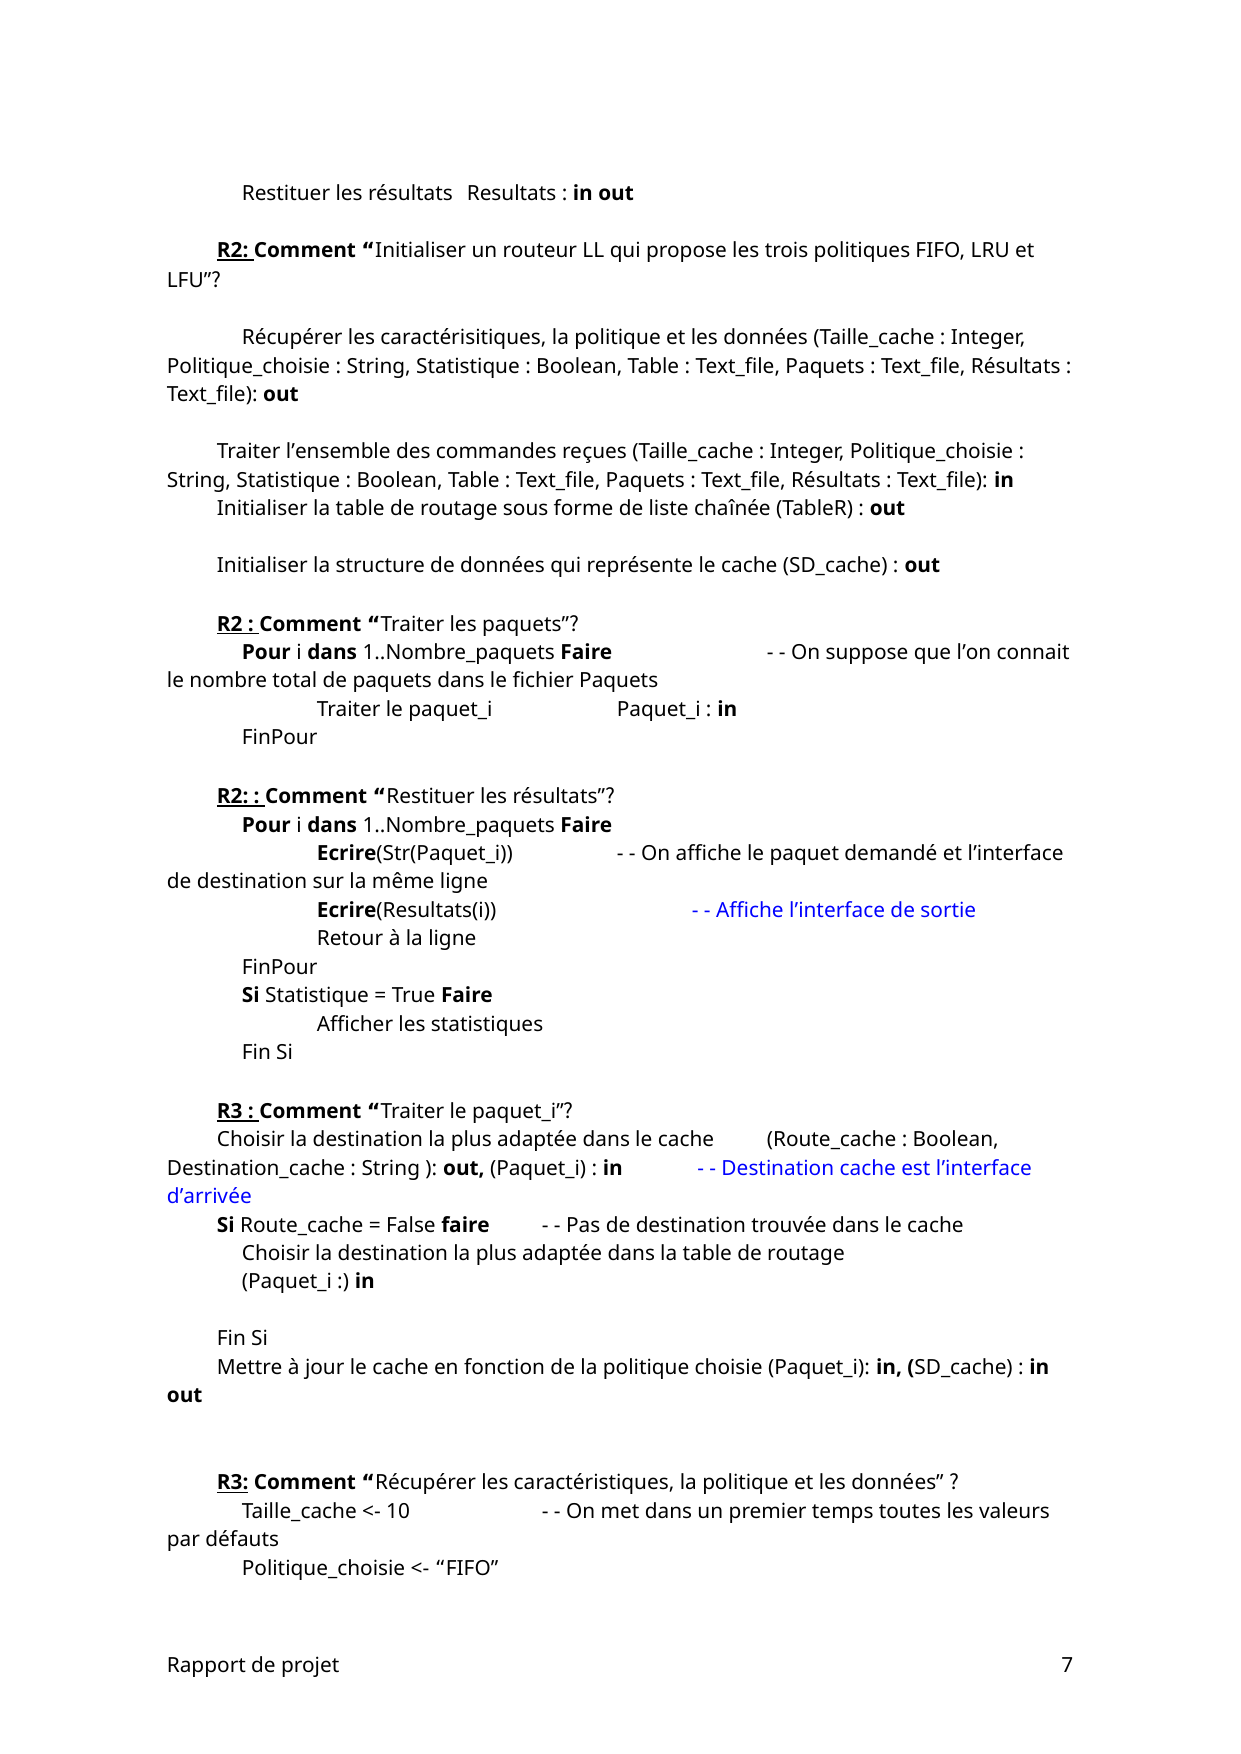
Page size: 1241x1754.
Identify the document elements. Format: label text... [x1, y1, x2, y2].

text R3 : Comment “Traiter le paquet_i”? [167, 1094, 1073, 1124]
text R3: Comment “Récupérer les caractéristiques, la politique et les données” ? [167, 1466, 1073, 1496]
text Afficher les statistiques [167, 1009, 1073, 1037]
text Fin Si [167, 1323, 1073, 1352]
text Si Statistique = True Faire [167, 980, 1073, 1009]
text Fin Si [167, 1037, 1073, 1066]
text R2: Comment “Initialiser un routeur LL qui propose les trois politiques FIFO, LRU et LFU”? [167, 235, 1073, 294]
text Taille_cache <- 10 - - On met dans un premier temps toutes les valeurs par défauts [167, 1496, 1073, 1553]
text R2: : Comment “Restituer les résultats”? [167, 779, 1073, 810]
text Mettre à jour le cache en fonction de la politique choisie (Paquet_i): in, (SD_cache) : in out [167, 1352, 1073, 1409]
text Initialiser la structure de données qui représente le cache (SD_cache) : out [167, 550, 1073, 578]
text Politique_choisie <- “FIFO” [167, 1553, 1073, 1581]
text Pour i dans 1..Nombre_paquets Faire - - On suppose que l’on connait le nombre total de paquets dans le fichier Paquets [167, 637, 1073, 694]
text FinPour [167, 952, 1073, 980]
text Choisir la destination la plus adaptée dans le cache (Route_cache : Boolean, Destination_cache : String ): out, (Paquet_i) : in - - Destination cache est l’interface d’arrivée [167, 1124, 1073, 1210]
text Initialiser la table de routage sous forme de liste chaînée (TableR) : out [167, 493, 1073, 522]
text Pour i dans 1..Nombre_paquets Faire [167, 810, 1073, 838]
text Retour à la ligne [167, 923, 1073, 952]
text Traiter le paquet_i Paquet_i : in [167, 694, 1073, 722]
text Restituer les résultats Resultats : in out [167, 178, 1073, 207]
text FinPour [167, 722, 1073, 751]
text Ecrire(Resultats(i)) - - Affiche l’interface de sortie [167, 895, 1073, 923]
text Ecrire(Str(Paquet_i)) - - On affiche le paquet demandé et l’interface de destination sur la même ligne [167, 838, 1073, 895]
text Traiter l’ensemble des commandes reçues (Taille_cache : Integer, Politique_choisie : String, Statistique : Boolean, Table : Text_file, Paquets : Text_file, Résultats : Text_file): in [167, 436, 1073, 493]
text R2 : Comment “Traiter les paquets”? [167, 607, 1073, 637]
text Si Route_cache = False faire - - Pas de destination trouvée dans le cache [167, 1210, 1073, 1238]
text Récupérer les caractérisitiques, la politique et les données (Taille_cache : Integer, Politique_choisie : String, Statistique : Boolean, Table : Text_file, Paquets : Text_file, Résultats : Text_file): out [167, 322, 1073, 408]
text Choisir la destination la plus adaptée dans la table de routage (Paquet_i :) in [167, 1238, 1073, 1295]
